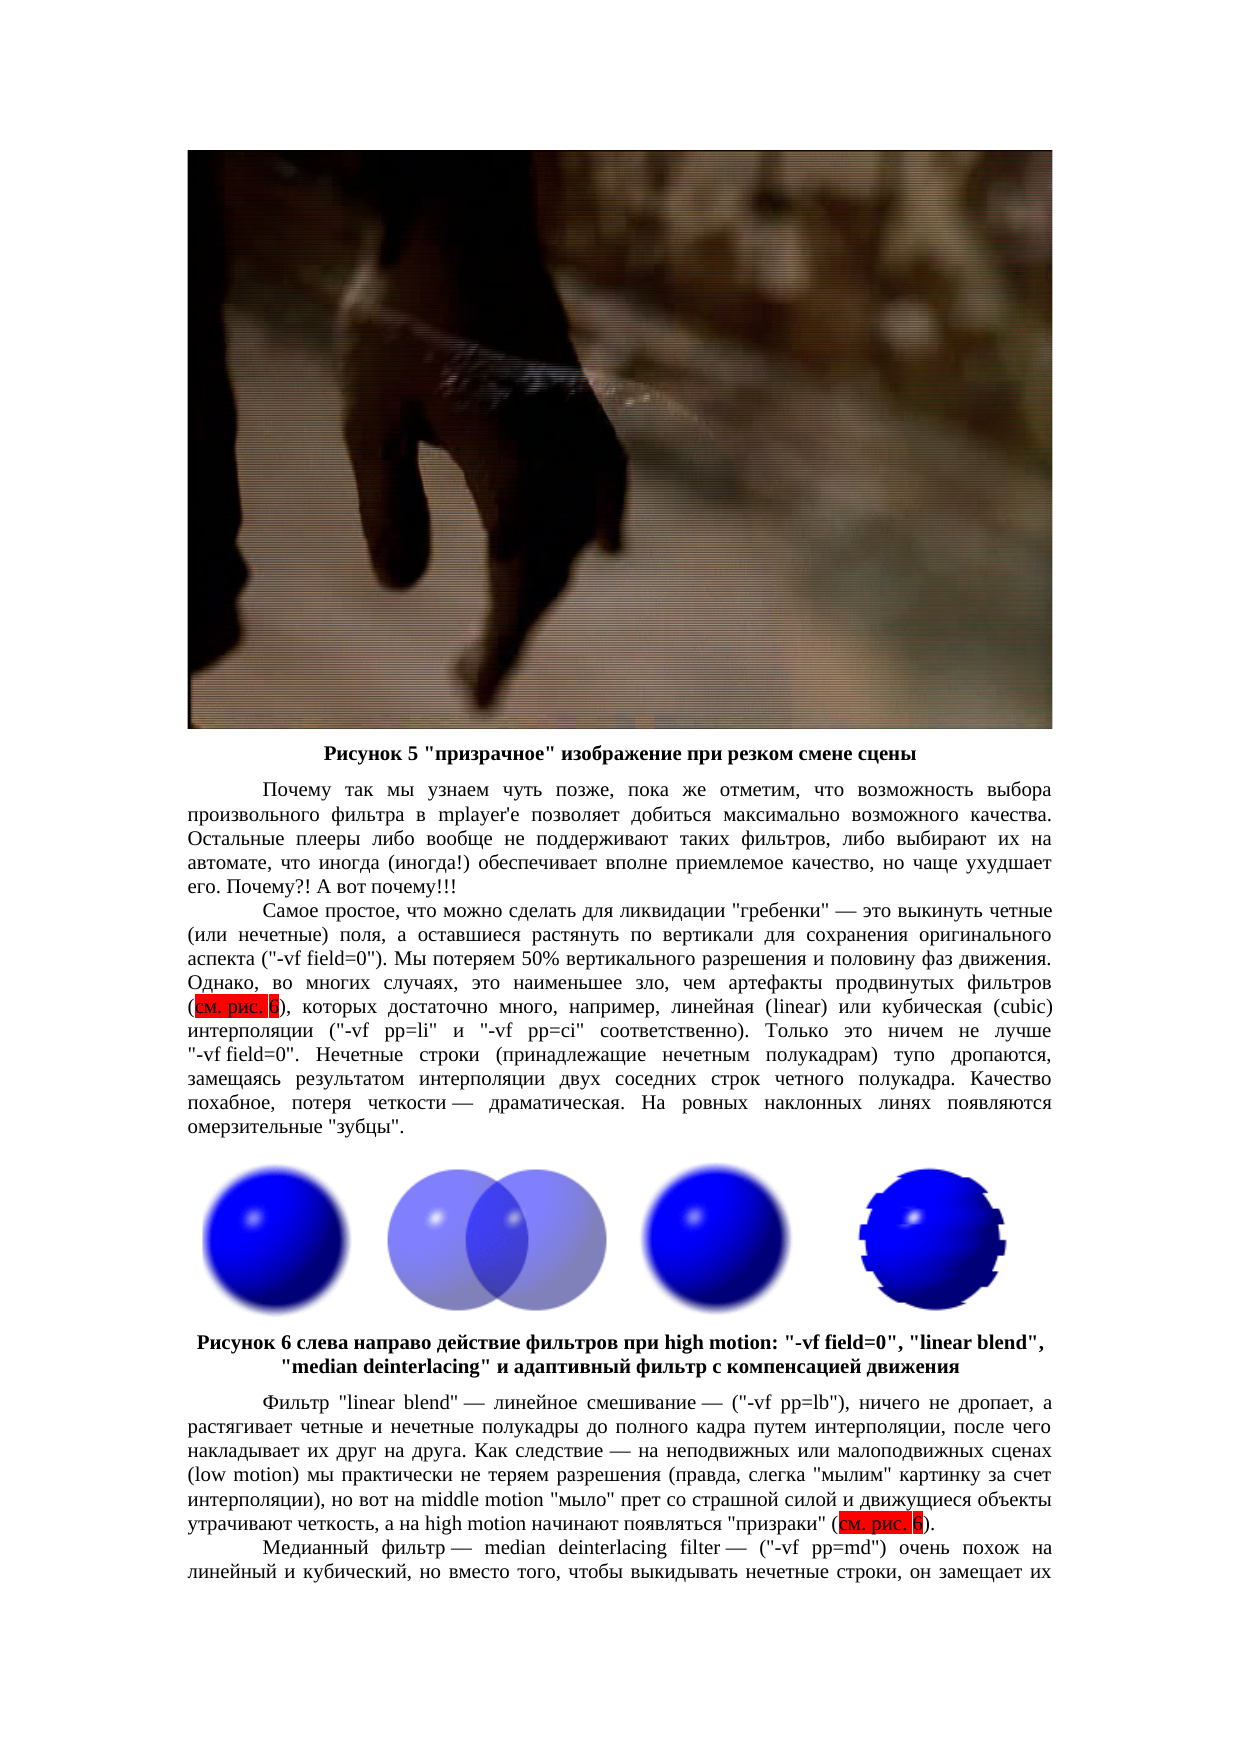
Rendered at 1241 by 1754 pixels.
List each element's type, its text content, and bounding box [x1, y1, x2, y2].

text Почему так мы узнаем чуть позже, пока же отметим, что возможность выбора произвольного фильтра в mplayer'е позволяет добиться максимально возможного качества. Остальные плееры либо вообще не поддерживают таких фильтров, либо выбирают их на автомате, что иногда (иногда!) обеспечивает вполне приемлемое качество, но чаще ухудшает его. Почему?! А вот почему!!! [187, 777, 1053, 898]
text Фильтр "linear blend" — линейное смешивание — ("-vf pp=lb"), ничего не дропает, а растягивает четные и нечетные полукадры до полного кадра путем интерполяции, после чего накладывает их друг на друга. Как следствие — на неподвижных или малоподвижных сценах (low motion) мы практически не теряем разрешения (правда, слегка "мылим" картинку за счет интерполяции), но вот на middle motion "мыло" прет со страшной силой и движущиеся объекты утрачивают четкость, а на high motion начинают появляться "призраки" (см. рис. 6). [187, 1390, 1053, 1534]
picture [187, 150, 1053, 729]
text Рисунок 5 "призрачное" изображение при резком смене сцены [187, 741, 1053, 765]
picture [202, 1162, 1038, 1317]
text Рисунок 6 слева направо действие фильтров при high motion: "-vf field=0", "linear blend", "median deinterlacing" и адаптивный фильтр с компенсацией движения [187, 1329, 1053, 1378]
text Медианный фильтр — median deinterlacing filter — ("-vf pp=md") очень похож на линейный и кубический, но вместо того, чтобы выкидывать нечетные строки, он замещает их [187, 1534, 1053, 1583]
text Самое простое, что можно сделать для ликвидации "гребенки" — это выкинуть четные (или нечетные) поля, а оставшиеся растянуть по вертикали для сохранения оригинального аспекта ("-vf field=0"). Мы потеряем 50% вертикального разрешения и половину фаз движения. Однако, во многих случаях, это наименьшее зло, чем артефакты продвинутых фильтров (см. рис. 6), которых достаточно много, например, линейная (linear) или кубическая (cubic) интерполяции ("-vf pp=li" и "-vf pp=ci" соответственно). Только это ничем не лучше "‑vf field=0". Нечетные строки (принадлежащие нечетным полукадрам) тупо дропаются, замещаясь результатом интерполяции двух соседних строк четного полукадра. Качество похабное, потеря четкости — драматическая. На ровных наклонных линях появляются омерзительные "зубцы". [187, 898, 1053, 1138]
